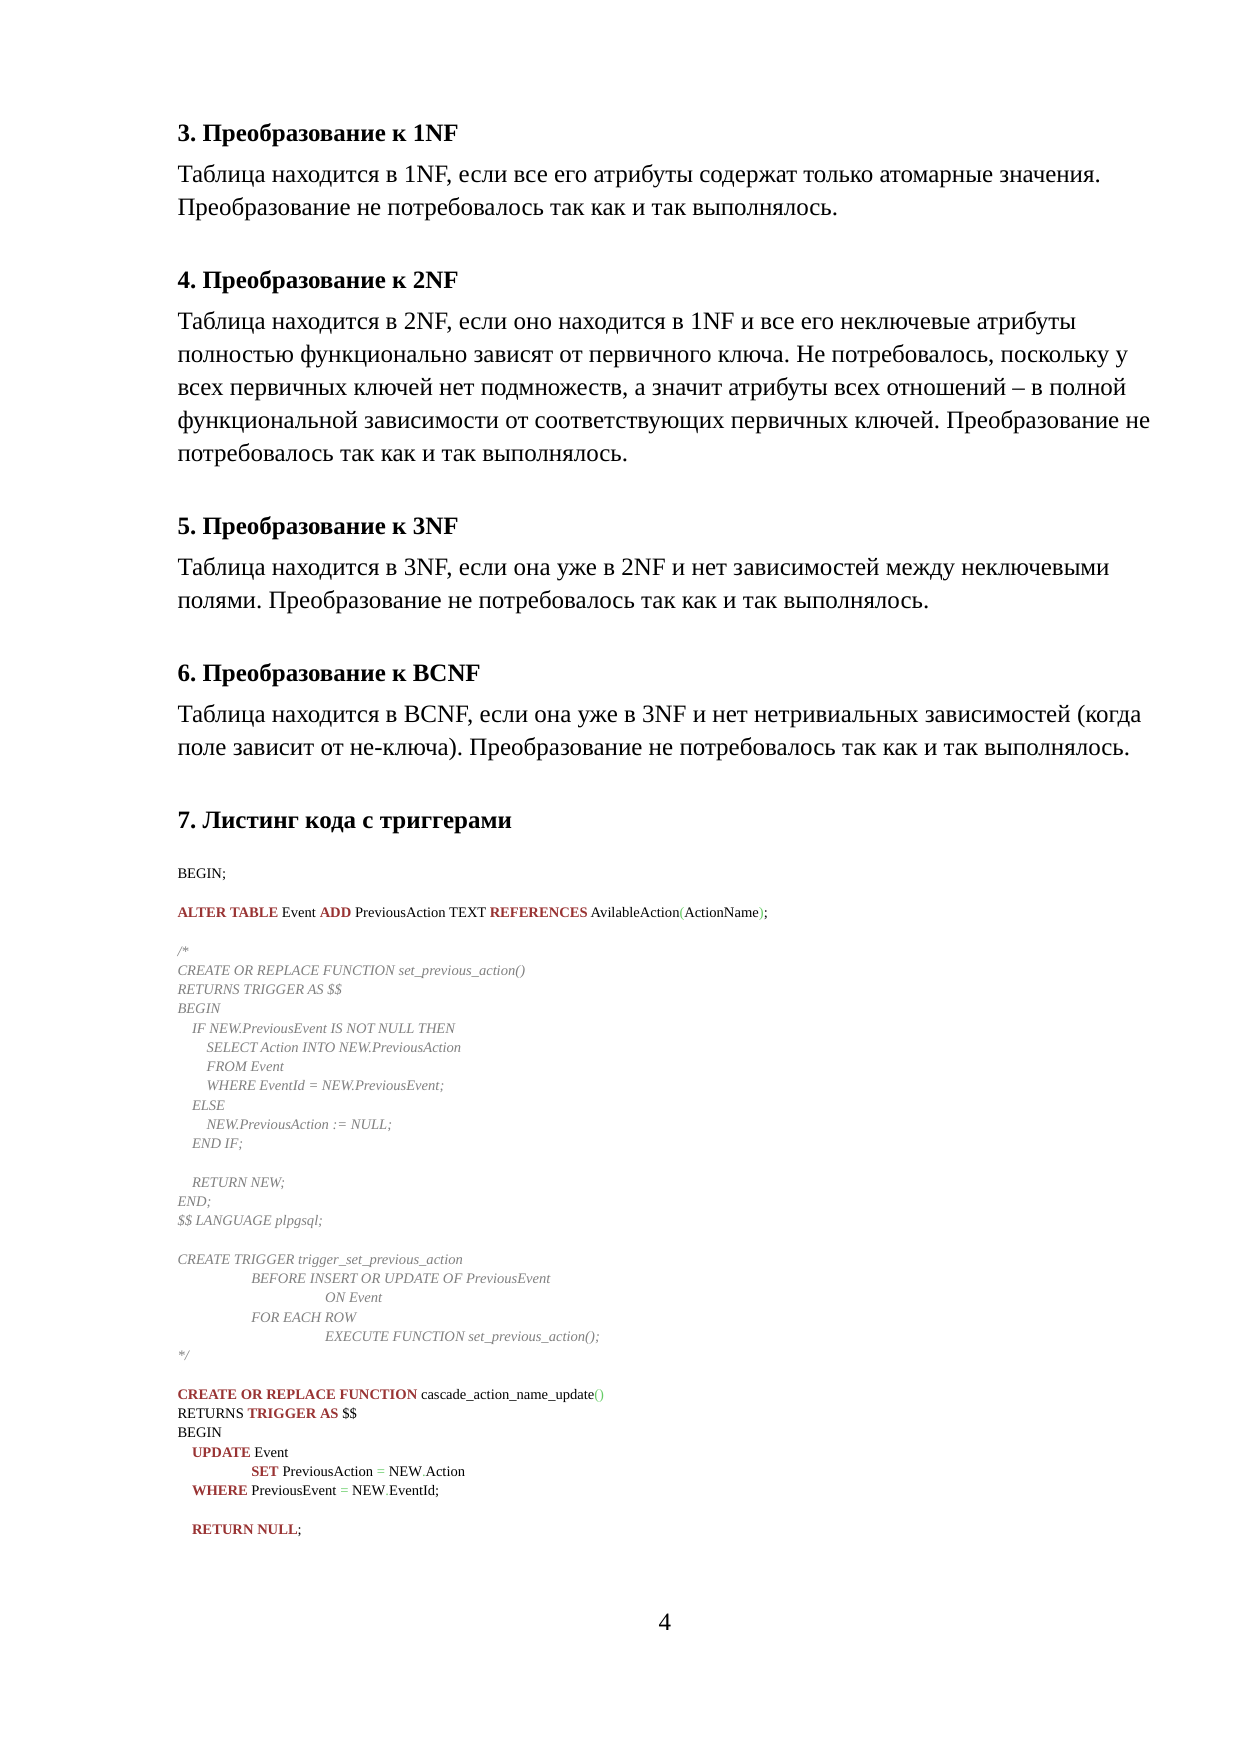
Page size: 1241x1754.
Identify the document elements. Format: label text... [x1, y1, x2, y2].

text FROM Event [177, 1058, 1152, 1075]
text FOR EACH ROW [177, 1308, 1152, 1325]
text Таблица находится в 3NF, если она уже в 2NF и нет зависимостей между неключевыми полями. Преобразование не потребовалось так как и так выполнялось. [177, 552, 1152, 614]
text SELECT Action INTO NEW.PreviousAction [177, 1039, 1152, 1055]
text ON Event [177, 1289, 1152, 1306]
text BEGIN [177, 1000, 1152, 1017]
text NEW.PreviousAction := NULL; [177, 1116, 1152, 1132]
text SET PreviousAction = NEW.Action [177, 1463, 1152, 1479]
subtitle 7. Листинг кода с триггерами [177, 805, 1152, 833]
text RETURNS TRIGGER AS $$ [177, 1405, 1152, 1422]
text BEGIN; [177, 865, 1152, 882]
text $$ LANGUAGE plpgsql; [177, 1212, 1152, 1229]
text RETURNS TRIGGER AS $$ [177, 981, 1152, 998]
text /* [177, 942, 1152, 959]
subtitle 6. Преобразование к BCNF [177, 658, 1152, 687]
text WHERE PreviousEvent = NEW.EventId; [177, 1482, 1152, 1499]
text Таблица находится в 1NF, если все его атрибуты содержат только атомарные значения. Преобразование не потребовалось так как и так выполнялось. [177, 159, 1152, 221]
text CREATE OR REPLACE FUNCTION cascade_action_name_update() [177, 1386, 1152, 1402]
subtitle 5. Преобразование к 3NF [177, 511, 1152, 540]
text CREATE TRIGGER trigger_set_previous_action [177, 1251, 1152, 1267]
text BEGIN [177, 1424, 1152, 1441]
text */ [177, 1347, 1152, 1364]
text CREATE OR REPLACE FUNCTION set_previous_action() [177, 962, 1152, 978]
subtitle 3. Преобразование к 1NF [177, 118, 1152, 147]
text WHERE EventId = NEW.PreviousEvent; [177, 1077, 1152, 1094]
text ALTER TABLE Event ADD PreviousAction TEXT REFERENCES AvilableAction(ActionName); [177, 904, 1152, 921]
text Таблица находится в 2NF, если оно находится в 1NF и все его неключевые атрибуты полностью функционально зависят от первичного ключа. Не потребовалось, поскольку у всех первичных ключей нет подмножеств, а значит атрибуты всех отношений – в полной функциональной зависимости от соответствующих первичных ключей. Преобразование не потребовалось так как и так выполнялось. [177, 306, 1152, 467]
text END IF; [177, 1135, 1152, 1152]
subtitle 4. Преобразование к 2NF [177, 265, 1152, 294]
text RETURN NULL; [177, 1520, 1152, 1537]
text EXECUTE FUNCTION set_previous_action(); [177, 1328, 1152, 1344]
text BEFORE INSERT OR UPDATE OF PreviousEvent [177, 1270, 1152, 1287]
text IF NEW.PreviousEvent IS NOT NULL THEN [177, 1019, 1152, 1036]
text UPDATE Event [177, 1443, 1152, 1460]
text RETURN NEW; [177, 1173, 1152, 1190]
text END; [177, 1193, 1152, 1209]
text Таблица находится в BCNF, если она уже в 3NF и нет нетривиальных зависимостей (когда поле зависит от не-ключа). Преобразование не потребовалось так как и так выполнялось. [177, 699, 1152, 761]
text ELSE [177, 1096, 1152, 1113]
